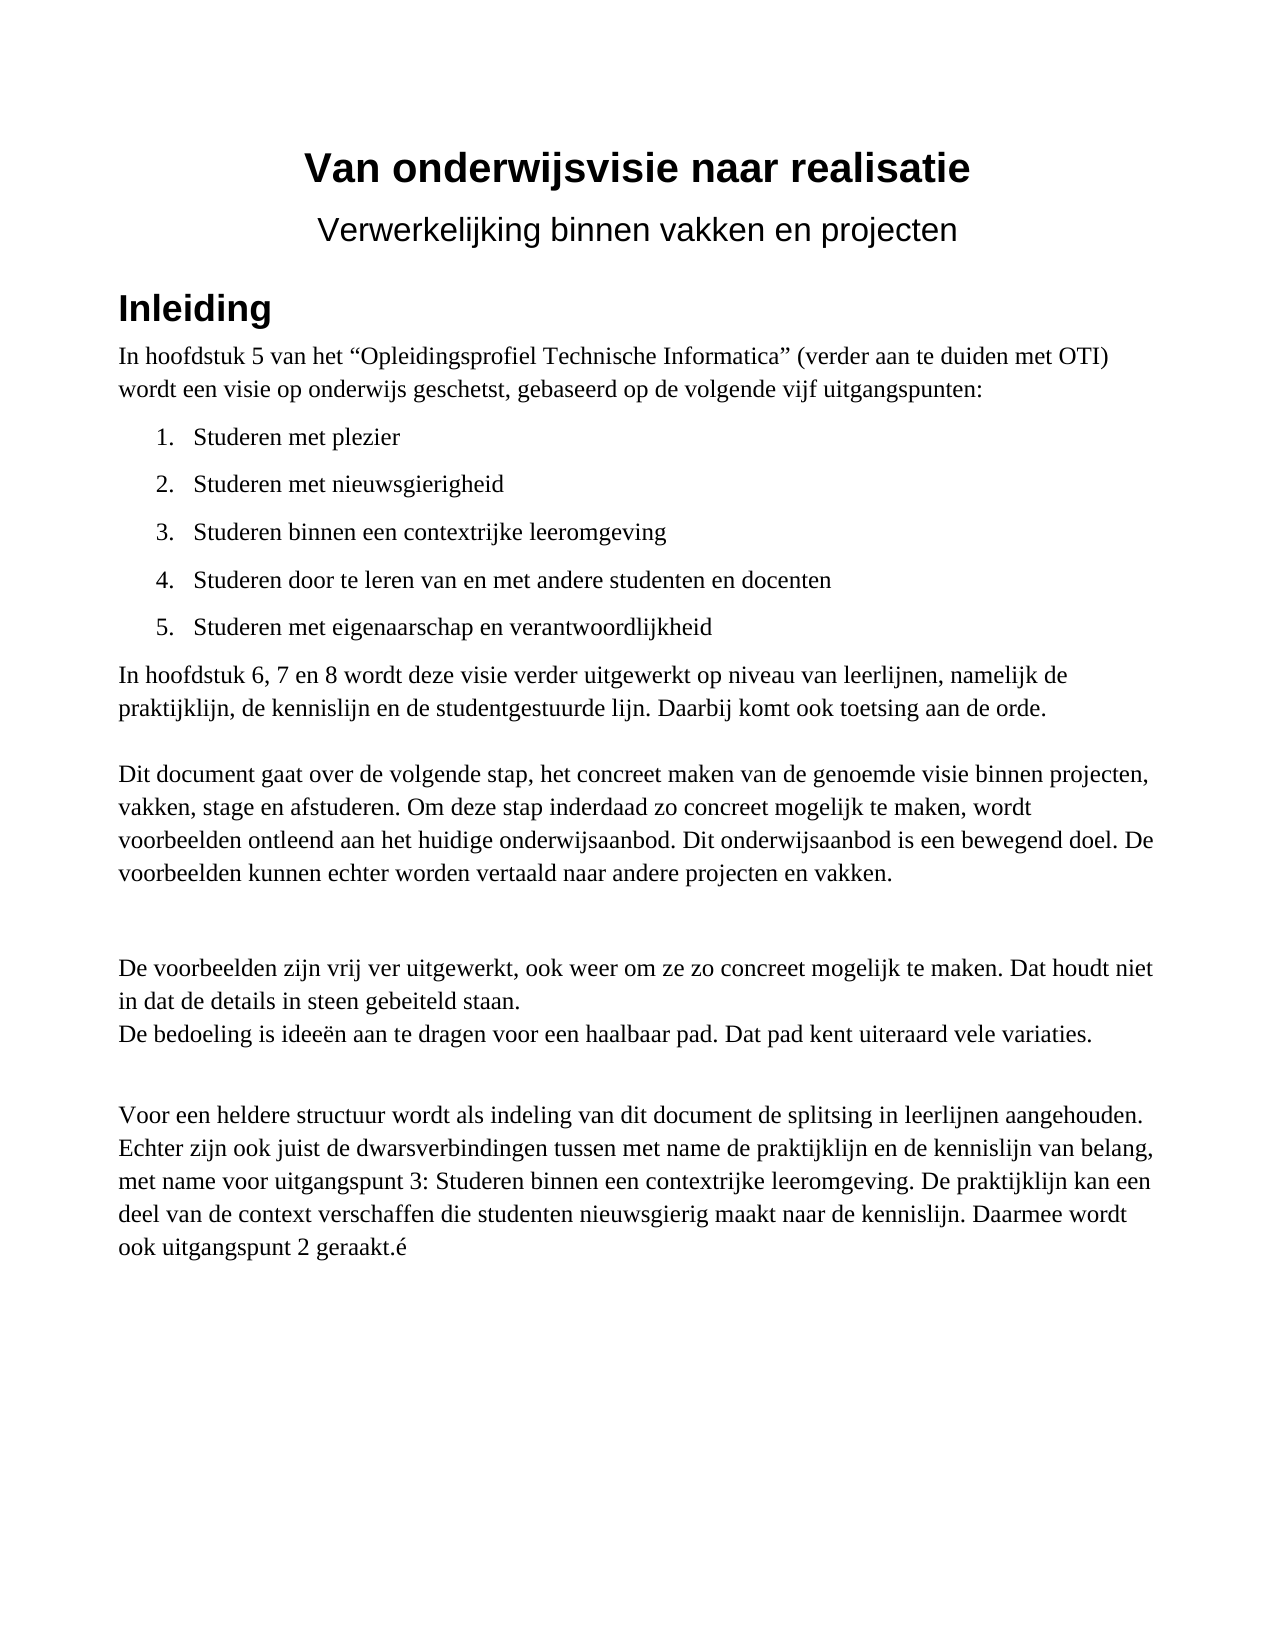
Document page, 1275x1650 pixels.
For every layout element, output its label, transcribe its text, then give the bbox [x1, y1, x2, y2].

list Studeren door te leren van en met andere studenten en docenten [156, 565, 1157, 593]
list Studeren met nieuwsgierigheid [156, 469, 1157, 498]
text Voor een heldere structuur wordt als indeling van dit document de splitsing in leerlijnen aangehouden. Echter zijn ook juist de dwarsverbindingen tussen met name de praktijklijn en de kennislijn van belang, met name voor uitgangspunt 3: Studeren binnen een contextrijke leeromgeving. De praktijklijn kan een deel van de context verschaffen die studenten nieuwsgierig maakt naar de kennislijn. Daarmee wordt ook uitgangspunt 2 geraakt.é [118, 1100, 1157, 1261]
text De voorbeelden zijn vrij ver uitgewerkt, ook weer om ze zo concreet mogelijk te maken. Dat houdt niet in dat de details in steen gebeiteld staan. De bedoeling is ideeën aan te dragen voor een haalbaar pad. Dat pad kent uiteraard vele variaties. [118, 953, 1157, 1081]
subtitle Inleiding [118, 286, 1157, 329]
text In hoofdstuk 5 van het “Opleidingsprofiel Technische Informatica” (verder aan te duiden met OTI) wordt een visie op onderwijs geschetst, gebaseerd op de volgende vijf uitgangspunten: [118, 341, 1157, 403]
list Studeren binnen een contextrijke leeromgeving [156, 517, 1157, 546]
text In hoofdstuk 6, 7 en 8 wordt deze visie verder uitgewerkt op niveau van leerlijnen, namelijk de praktijklijn, de kennislijn en de studentgestuurde lijn. Daarbij komt ook toetsing aan de orde. Dit document gaat over de volgende stap, het concreet maken van de genoemde visie binnen projecten, vakken, stage en afstuderen. Om deze stap inderdaad zo concreet mogelijk te maken, wordt voorbeelden ontleend aan het huidige onderwijsaanbod. Dit onderwijsaanbod is een bewegend doel. De voorbeelden kunnen echter worden vertaald naar andere projecten en vakken. [118, 660, 1157, 887]
list Studeren met plezier [156, 422, 1157, 451]
list Studeren met eigenaarschap en verantwoordlijkheid [156, 612, 1157, 641]
subtitle Verwerkelijking binnen vakken en projecten [118, 210, 1157, 248]
title Van onderwijsvisie naar realisatie [118, 143, 1157, 191]
